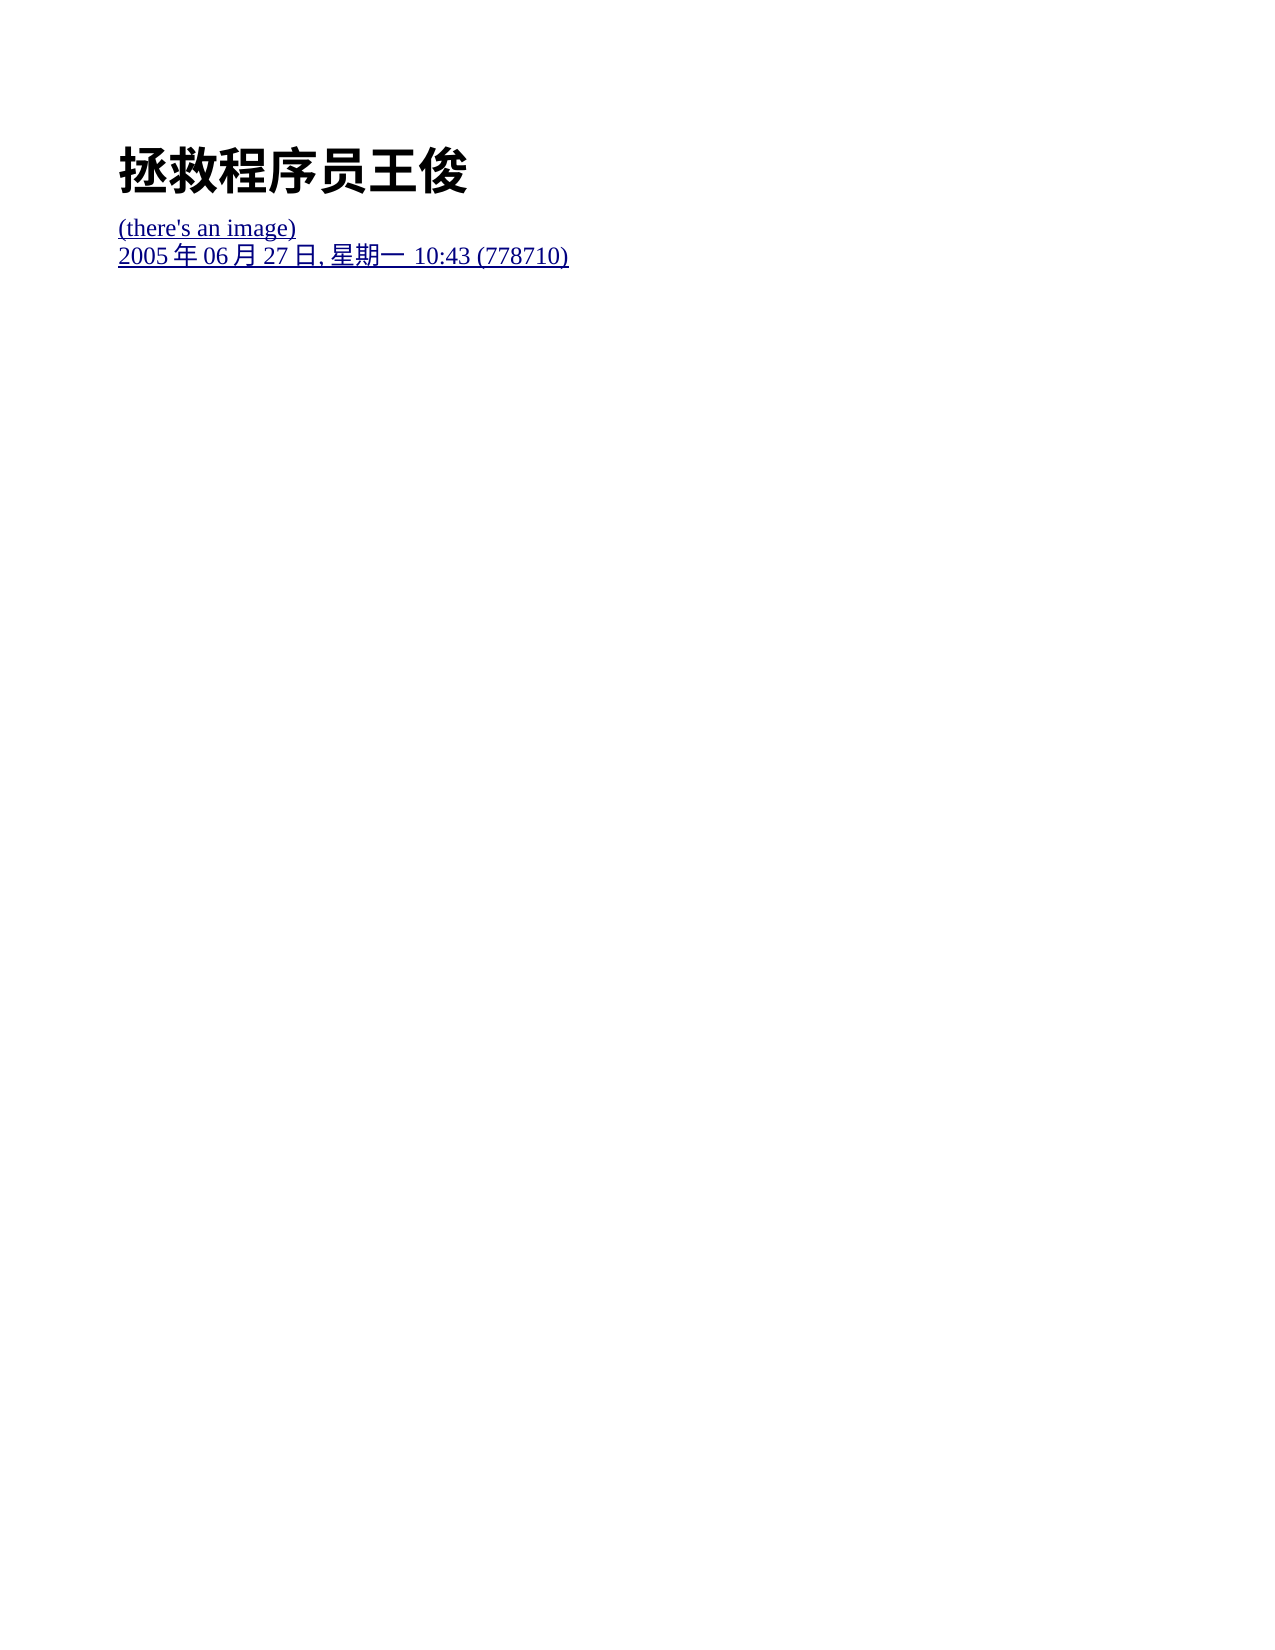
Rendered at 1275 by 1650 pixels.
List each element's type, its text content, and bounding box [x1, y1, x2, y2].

subtitle 拯救程序员王俊 [118, 143, 1157, 201]
text (there's an image) [118, 214, 1157, 242]
text 2005年06月27日, 星期一 10:43 (778710) [118, 242, 1157, 271]
